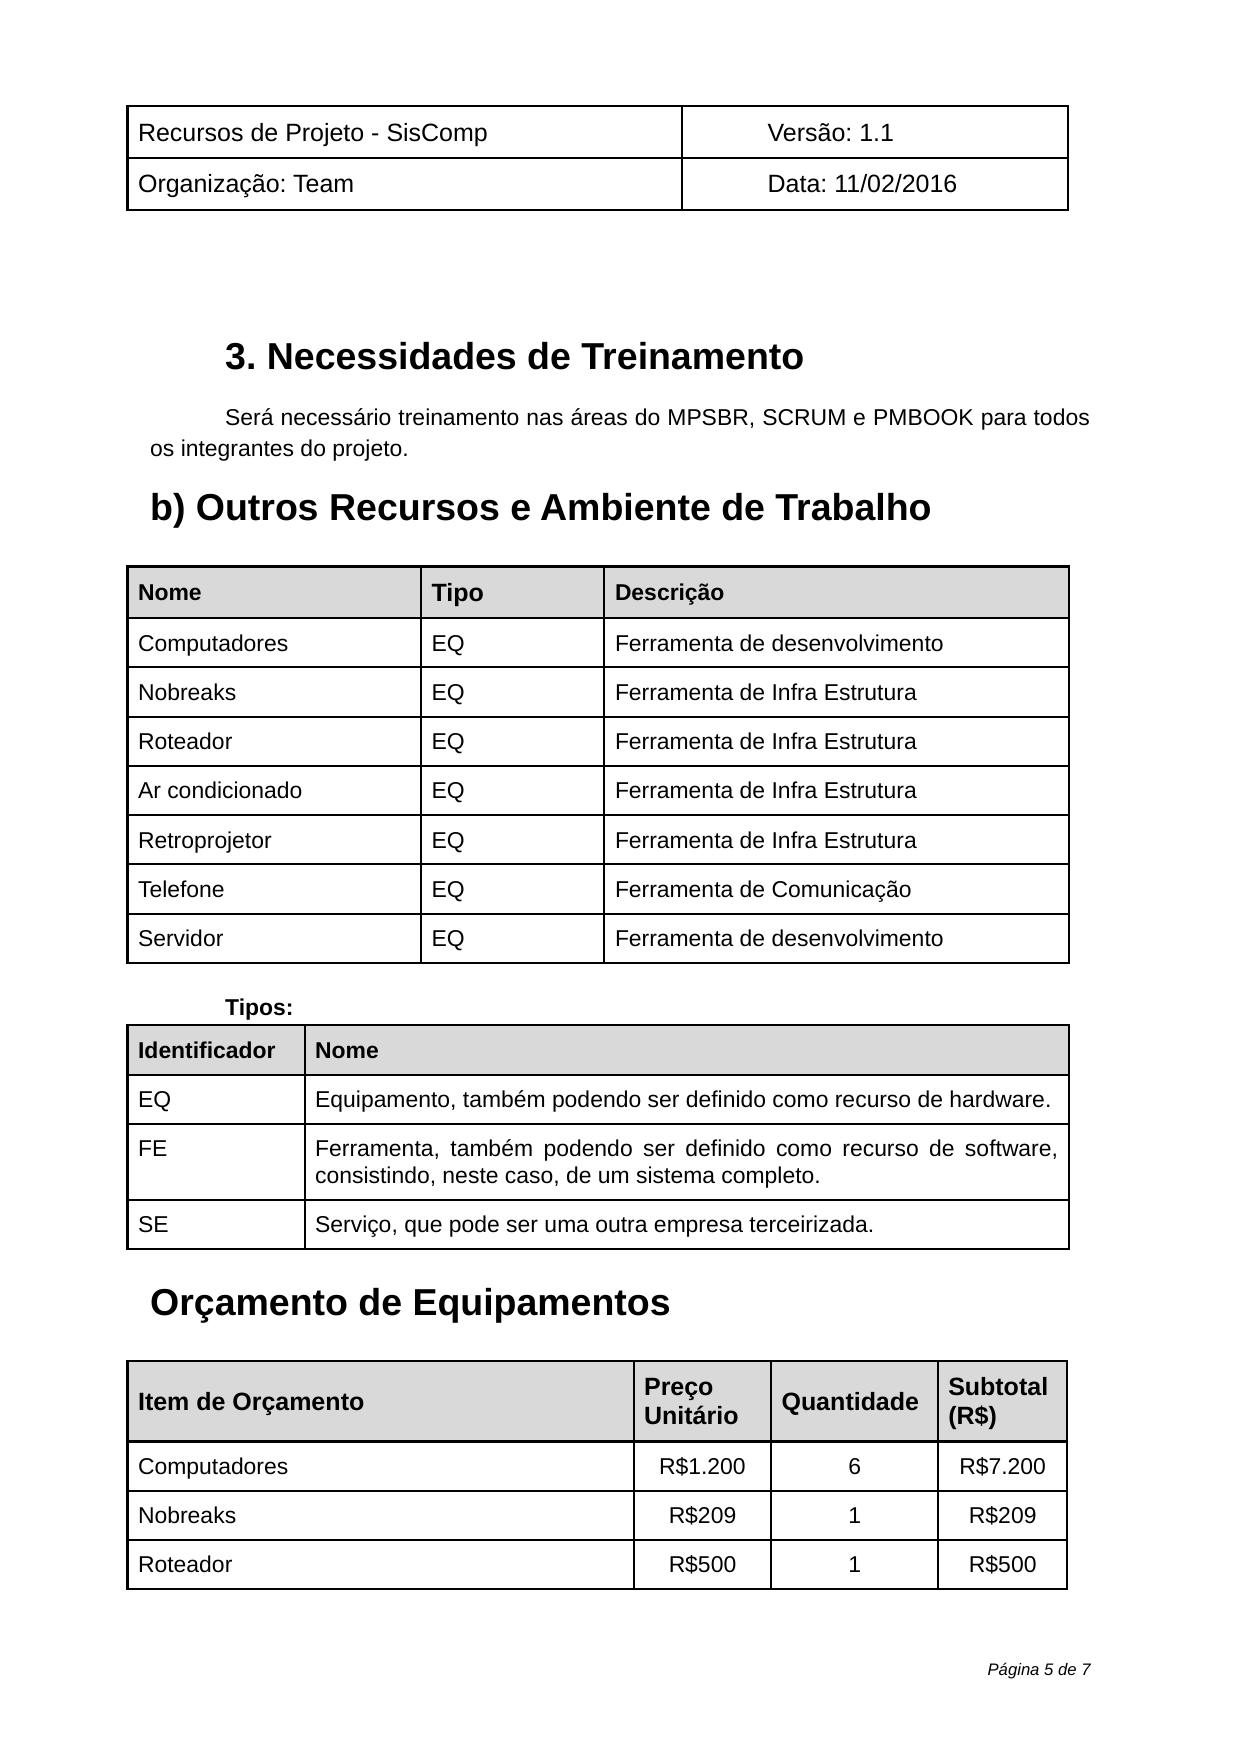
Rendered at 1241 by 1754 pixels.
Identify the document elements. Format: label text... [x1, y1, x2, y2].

table_header Descrição [605, 568, 1068, 617]
table_cell EQ [422, 816, 603, 863]
table_cell Ferramenta de Infra Estrutura [605, 718, 1068, 765]
table_cell Nobreaks [129, 668, 420, 716]
table_cell SE [129, 1201, 304, 1248]
text Tipos: [150, 994, 1090, 1021]
table_cell Computadores [129, 1443, 633, 1489]
table_cell Ferramenta de Infra Estrutura [605, 816, 1068, 863]
subtitle Será necessário treinamento nas áreas do MPSBR, SCRUM e PMBOOK para todos os integrantes do projeto. [150, 404, 1090, 461]
table_cell Computadores [129, 619, 420, 666]
table_header Item de Orçamento [129, 1362, 633, 1440]
table_cell Ferramenta de Infra Estrutura [605, 767, 1068, 814]
table_header Identificador [129, 1026, 304, 1074]
table_cell Roteador [129, 1541, 633, 1588]
table_cell Servidor [129, 915, 420, 962]
table_cell EQ [422, 718, 603, 765]
table_cell EQ [129, 1076, 304, 1123]
table_cell 1 [772, 1492, 937, 1539]
table_cell Equipamento, também podendo ser definido como recurso de hardware. [306, 1076, 1068, 1123]
table_cell R$7.200 [939, 1443, 1066, 1489]
table_header Tipo [422, 568, 603, 617]
table_cell Ar condicionado [129, 767, 420, 814]
table_cell Ferramenta de Infra Estrutura [605, 668, 1068, 716]
table_header Quantidade [772, 1362, 937, 1440]
table_cell Ferramenta de Comunicação [605, 865, 1068, 913]
table_cell Roteador [129, 718, 420, 765]
table_cell R$500 [635, 1541, 770, 1588]
table_cell EQ [422, 767, 603, 814]
table_cell Serviço, que pode ser uma outra empresa terceirizada. [306, 1201, 1068, 1248]
table_cell 1 [772, 1541, 937, 1588]
table_header Preço Unitário [635, 1362, 770, 1440]
subtitle b) Outros Recursos e Ambiente de Trabalho [150, 486, 1090, 529]
table_cell R$209 [635, 1492, 770, 1539]
text 3. Necessidades de Treinamento [150, 334, 1090, 377]
table_cell Nobreaks [129, 1492, 633, 1539]
table_cell Ferramenta, também podendo ser definido como recurso de software, consistindo, neste caso, de um sistema completo. [306, 1125, 1068, 1198]
subtitle Orçamento de Equipamentos [150, 1280, 1090, 1323]
table_header Nome [306, 1026, 1068, 1074]
table_cell R$1.200 [635, 1443, 770, 1489]
table_cell 6 [772, 1443, 937, 1489]
table_cell R$500 [939, 1541, 1066, 1588]
table_header Nome [129, 568, 420, 617]
table_cell R$209 [939, 1492, 1066, 1539]
table_cell Telefone [129, 865, 420, 913]
table_cell Ferramenta de desenvolvimento [605, 619, 1068, 666]
table_cell EQ [422, 865, 603, 913]
table_cell EQ [422, 619, 603, 666]
table_cell EQ [422, 915, 603, 962]
table_cell FE [129, 1125, 304, 1198]
table_cell EQ [422, 668, 603, 716]
table_header Subtotal (R$) [939, 1362, 1066, 1440]
table_cell Ferramenta de desenvolvimento [605, 915, 1068, 962]
table_cell Retroprojetor [129, 816, 420, 863]
